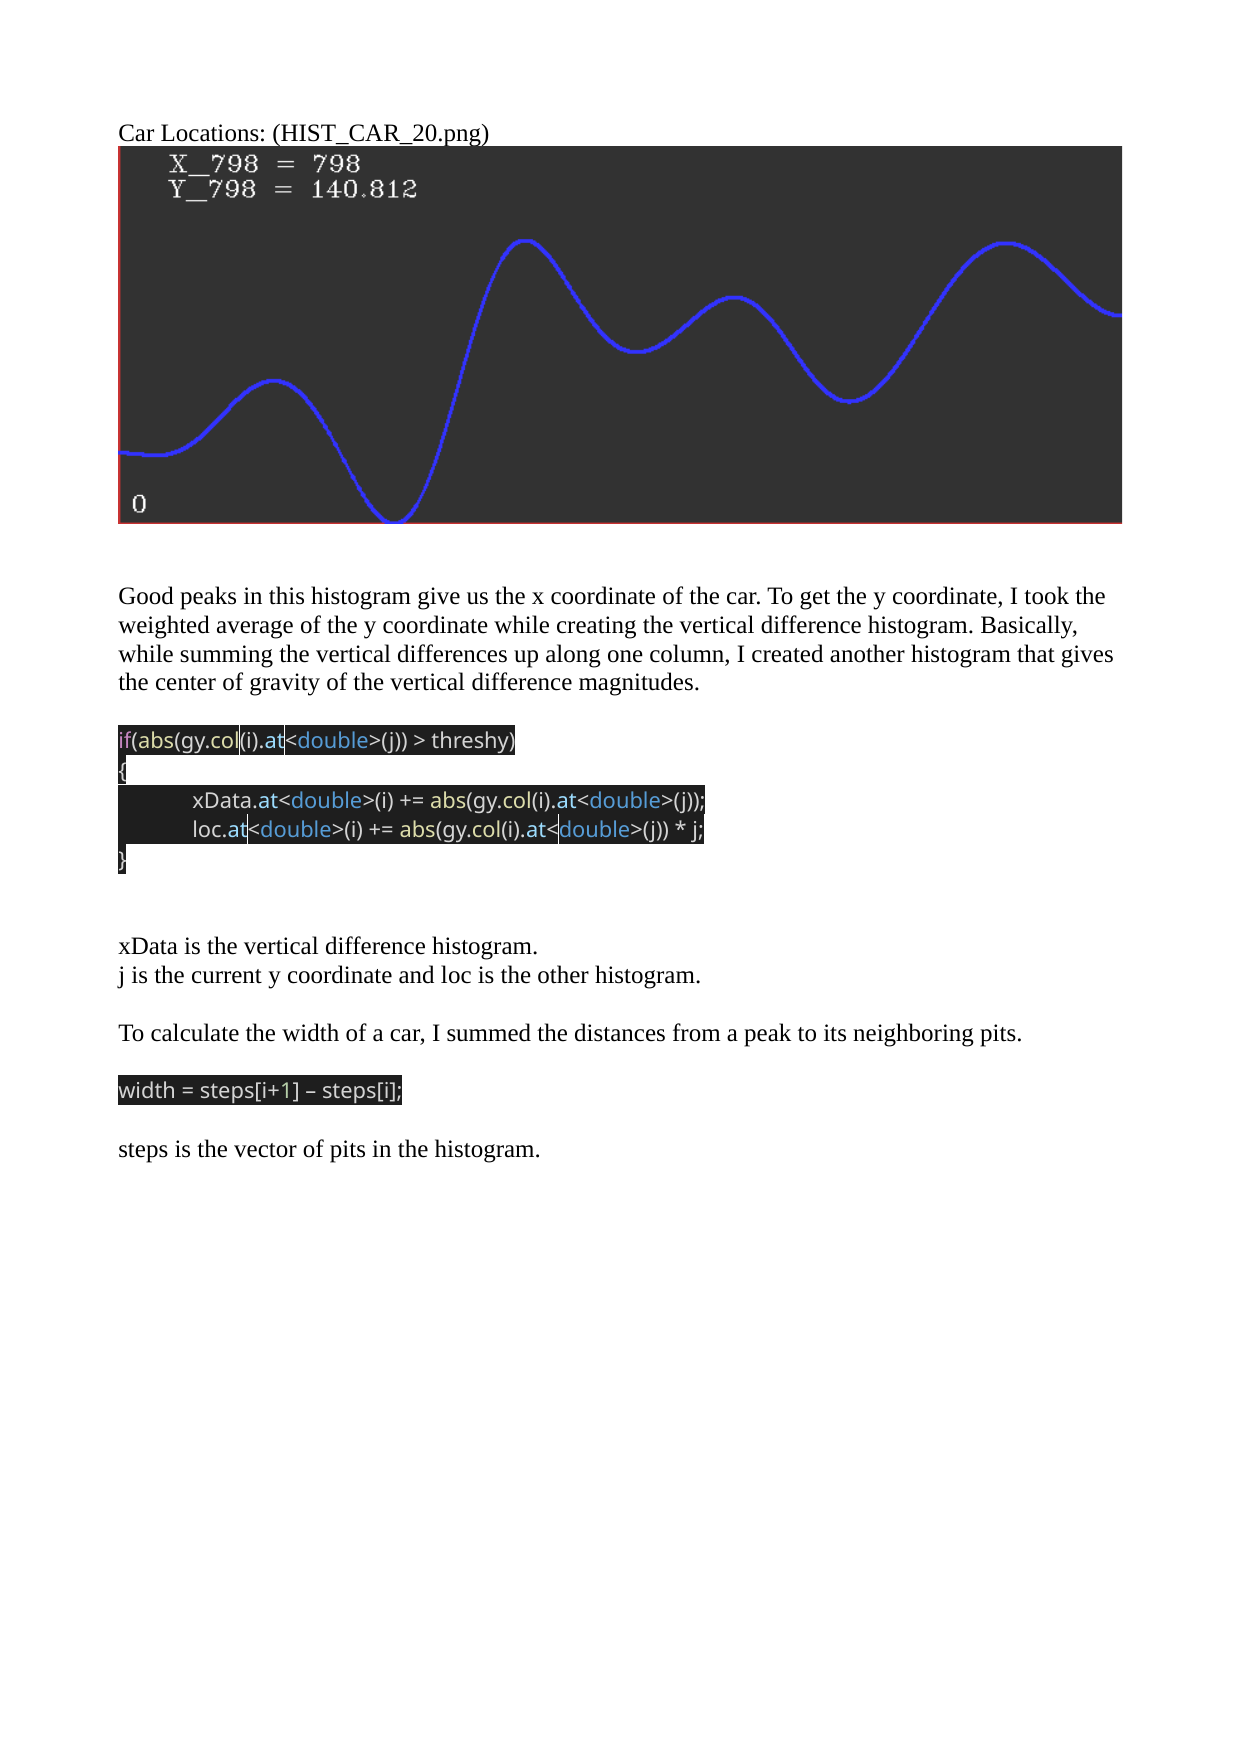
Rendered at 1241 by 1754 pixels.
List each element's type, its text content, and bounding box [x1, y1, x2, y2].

text Car Locations: (HIST_CAR_20.png) [118, 118, 1122, 146]
text width = steps[i+1] – steps[i]; [118, 1075, 1122, 1105]
picture [118, 146, 1123, 524]
text if(abs(gy.col(i).at<double>(j)) > threshy) [118, 725, 1122, 755]
text To calculate the width of a car, I summed the distances from a peak to its neighboring pits. [118, 1018, 1122, 1046]
text { [118, 755, 1122, 784]
text loc.at<double>(i) += abs(gy.col(i).at<double>(j)) * j; [118, 814, 1122, 844]
text } [118, 844, 1122, 874]
text xData.at<double>(i) += abs(gy.col(i).at<double>(j)); [118, 784, 1122, 814]
text steps is the vector of pits in the histogram. [118, 1134, 1122, 1162]
text j is the current y coordinate and loc is the other histogram. [118, 960, 1122, 989]
text Good peaks in this histogram give us the x coordinate of the car. To get the y coordinate, I took the weighted average of the y coordinate while creating the vertical difference histogram. Basically, while summing the vertical differences up along one column, I created another histogram that gives the center of gravity of the vertical difference magnitudes. [118, 581, 1122, 696]
text xData is the vertical difference histogram. [118, 931, 1122, 960]
